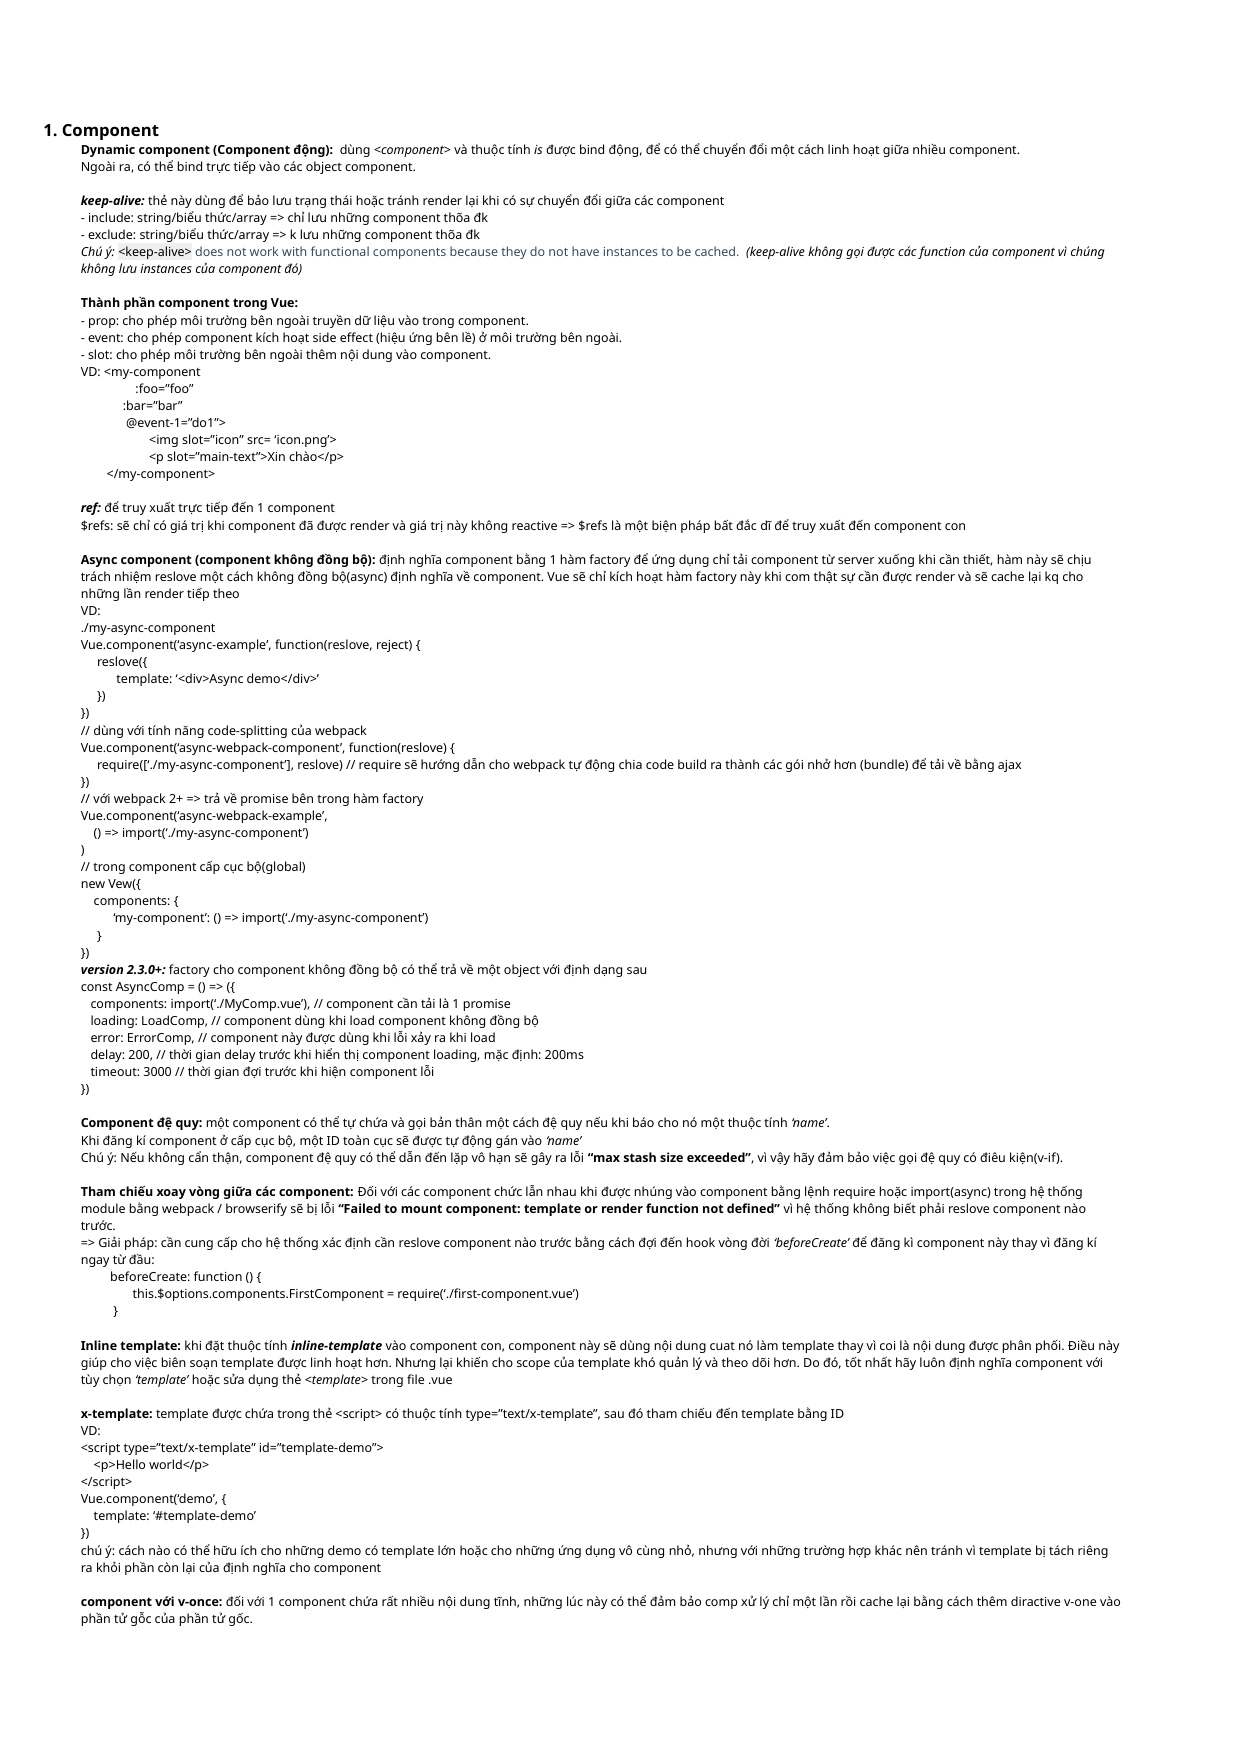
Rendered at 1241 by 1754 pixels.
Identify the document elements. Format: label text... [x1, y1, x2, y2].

text chú ý: cách nào có thể hữu ích cho những demo có template lớn hoặc cho những ứng dụng vô cùng nhỏ, nhưng với những trường hợp khác nên tránh vì template bị tách riêng ra khỏi phần còn lại của định nghĩa cho component [81, 1542, 1122, 1576]
text Chú ý: Nếu không cẩn thận, component đệ quy có thể dẫn đến lặp vô hạn sẽ gây ra lỗi “max stash size exceeded”, vì vậy hãy đảm bảo việc gọi đệ quy có điêu kiện(v-if). [81, 1149, 1122, 1166]
text 1. Component [43, 118, 1122, 141]
text $refs: sẽ chỉ có giá trị khi component đã được render và giá trị này không reactive => $refs là một biện pháp bất đắc dĩ để truy xuất đến component con [81, 517, 1122, 534]
text :foo=”foo” [81, 380, 1122, 397]
text Component đệ quy: một component có thể tự chứa và gọi bản thân một cách đệ quy nếu khi báo cho nó một thuộc tính ‘name’. [81, 1114, 1122, 1132]
text }) [81, 1080, 1122, 1097]
text Vue.component(‘async-webpack-example’, [81, 807, 1122, 824]
text <p>Hello world</p> [81, 1456, 1122, 1473]
text }) [81, 687, 1122, 704]
text ./my-async-component [81, 619, 1122, 636]
text timeout: 3000 // thời gian đợi trước khi hiện component lỗi [81, 1063, 1122, 1080]
text - event: cho phép component kích hoạt side effect (hiệu ứng bên lề) ở môi trường bên ngoài. [81, 329, 1122, 346]
text :bar=”bar” [81, 397, 1122, 414]
text ) [81, 841, 1122, 858]
text component với v-once: đối với 1 component chứa rất nhiều nội dung tĩnh, những lúc này có thể đảm bảo comp xử lý chỉ một lần rồi cache lại bằng cách thêm diractive v-one vào phần tử gỗc của phần tử gốc. [81, 1593, 1122, 1627]
text keep-alive: thẻ này dùng để bảo lưu trạng thái hoặc tránh render lại khi có sự chuyển đổi giữa các component [81, 192, 1122, 209]
text reslove({ [81, 653, 1122, 670]
text }) [81, 944, 1122, 961]
text ref: để truy xuất trực tiếp đến 1 component [81, 499, 1122, 517]
text version 2.3.0+: factory cho component không đồng bộ có thể trả về một object với định dạng sau [81, 961, 1122, 978]
text loading: LoadComp, // component dùng khi load component không đồng bộ [81, 1012, 1122, 1029]
text components: { [81, 892, 1122, 909]
text components: import(‘./MyComp.vue’), // component cần tải là 1 promise [81, 995, 1122, 1012]
text <p slot=”main-text”>Xin chào</p> [81, 448, 1122, 465]
text ‘my-component’: () => import(‘./my-async-component’) [81, 909, 1122, 927]
text Vue.component(‘demo’, { [81, 1490, 1122, 1507]
text }) [81, 704, 1122, 722]
text VD: [81, 1422, 1122, 1439]
text Khi đăng kí component ở cấp cục bộ, một ID toàn cục sẽ được tự động gán vào ‘name’ [81, 1132, 1122, 1149]
text VD: <my-component [81, 363, 1122, 380]
text Inline template: khi đặt thuộc tính inline-template vào component con, component này sẽ dùng nội dung cuat nó làm template thay vì coi là nội dung được phân phối. Điều này giúp cho việc biên soạn template được linh hoạt hơn. Nhưng lại khiến cho scope của template khó quản lý và theo dõi hơn. Do đó, tốt nhất hãy luôn định nghĩa component với tùy chọn ‘template’ hoặc sửa dụng thẻ <template> trong file .vue [81, 1337, 1122, 1388]
text new Vew({ [81, 875, 1122, 892]
text require([‘./my-async-component’], reslove) // require sẽ hướng dẫn cho webpack tự động chia code build ra thành các gói nhở hơn (bundle) để tải về bằng ajax [81, 756, 1122, 773]
text error: ErrorComp, // component này được dùng khi lỗi xảy ra khi load [81, 1029, 1122, 1046]
text beforeCreate: function () { [81, 1268, 1122, 1285]
text template: ‘<div>Async demo</div>’ [81, 670, 1122, 687]
text } [81, 927, 1122, 944]
text this.$options.components.FirstComponent = require(‘./first-component.vue’) [81, 1285, 1122, 1302]
text Ngoài ra, có thể bind trực tiếp vào các object component. [81, 158, 1122, 175]
text Dynamic component (Component động): dùng <component> và thuộc tính is được bind động, để có thể chuyển đổi một cách linh hoạt giữa nhiều component. [81, 141, 1122, 158]
text @event-1=”do1”> [81, 414, 1122, 431]
text // dùng với tính năng code-splitting của webpack [81, 722, 1122, 739]
text - prop: cho phép môi trường bên ngoài truyền dữ liệu vào trong component. [81, 312, 1122, 329]
text } [81, 1302, 1122, 1319]
text // trong component cấp cục bộ(global) [81, 858, 1122, 875]
text Thành phần component trong Vue: [81, 294, 1122, 312]
text Vue.component(‘async-webpack-component’, function(reslove) { [81, 739, 1122, 756]
text - exclude: string/biểu thức/array => k lưu những component thõa đk [81, 226, 1122, 243]
text - slot: cho phép môi trường bên ngoài thêm nội dung vào component. [81, 346, 1122, 363]
text Vue.component(‘async-example’, function(reslove, reject) { [81, 636, 1122, 653]
text }) [81, 773, 1122, 790]
text <img slot=”icon” src= ‘icon.png’> [81, 431, 1122, 448]
text template: ‘#template-demo’ [81, 1507, 1122, 1524]
text <script type=”text/x-template” id=”template-demo”> [81, 1439, 1122, 1456]
text Tham chiếu xoay vòng giữa các component: Đối với các component chức lẫn nhau khi được nhúng vào component bằng lệnh require hoặc import(async) trong hệ thống module bằng webpack / browserify sẽ bị lỗi “Failed to mount component: template or render function not defined” vì hệ thống không biết phải reslove component nào trước. [81, 1183, 1122, 1234]
text - include: string/biểu thức/array => chỉ lưu những component thõa đk [81, 209, 1122, 226]
text </script> [81, 1473, 1122, 1490]
text () => import(‘./my-async-component’) [81, 824, 1122, 841]
text </my-component> [81, 465, 1122, 482]
text // với webpack 2+ => trả về promise bên trong hàm factory [81, 790, 1122, 807]
text => Giải pháp: cần cung cấp cho hệ thống xác định cần reslove component nào trước bằng cách đợi đến hook vòng đời ‘beforeCreate’ để đăng kì component này thay vì đăng kí ngay từ đầu: [81, 1234, 1122, 1268]
text VD: [81, 602, 1122, 619]
text const AsyncComp = () => ({ [81, 978, 1122, 995]
text }) [81, 1524, 1122, 1542]
text x-template: template được chứa trong thẻ <script> có thuộc tính type=”text/x-template”, sau đó tham chiếu đến template bằng ID [81, 1405, 1122, 1422]
text Chú ý: <keep-alive> does not work with functional components because they do not have instances to be cached. (keep-alive không gọi được các function của component vì chúng không lưu instances của component đó) [81, 243, 1122, 277]
text Async component (component không đồng bộ): định nghĩa component bằng 1 hàm factory để ứng dụng chỉ tải component từ server xuống khi cần thiết, hàm này sẽ chịu trách nhiệm reslove một cách không đồng bộ(async) định nghĩa về component. Vue sẽ chỉ kích hoạt hàm factory này khi com thật sự cần được render và sẽ cache lại kq cho những lần render tiếp theo [81, 551, 1122, 602]
text delay: 200, // thời gian delay trước khi hiển thị component loading, mặc định: 200ms [81, 1046, 1122, 1063]
